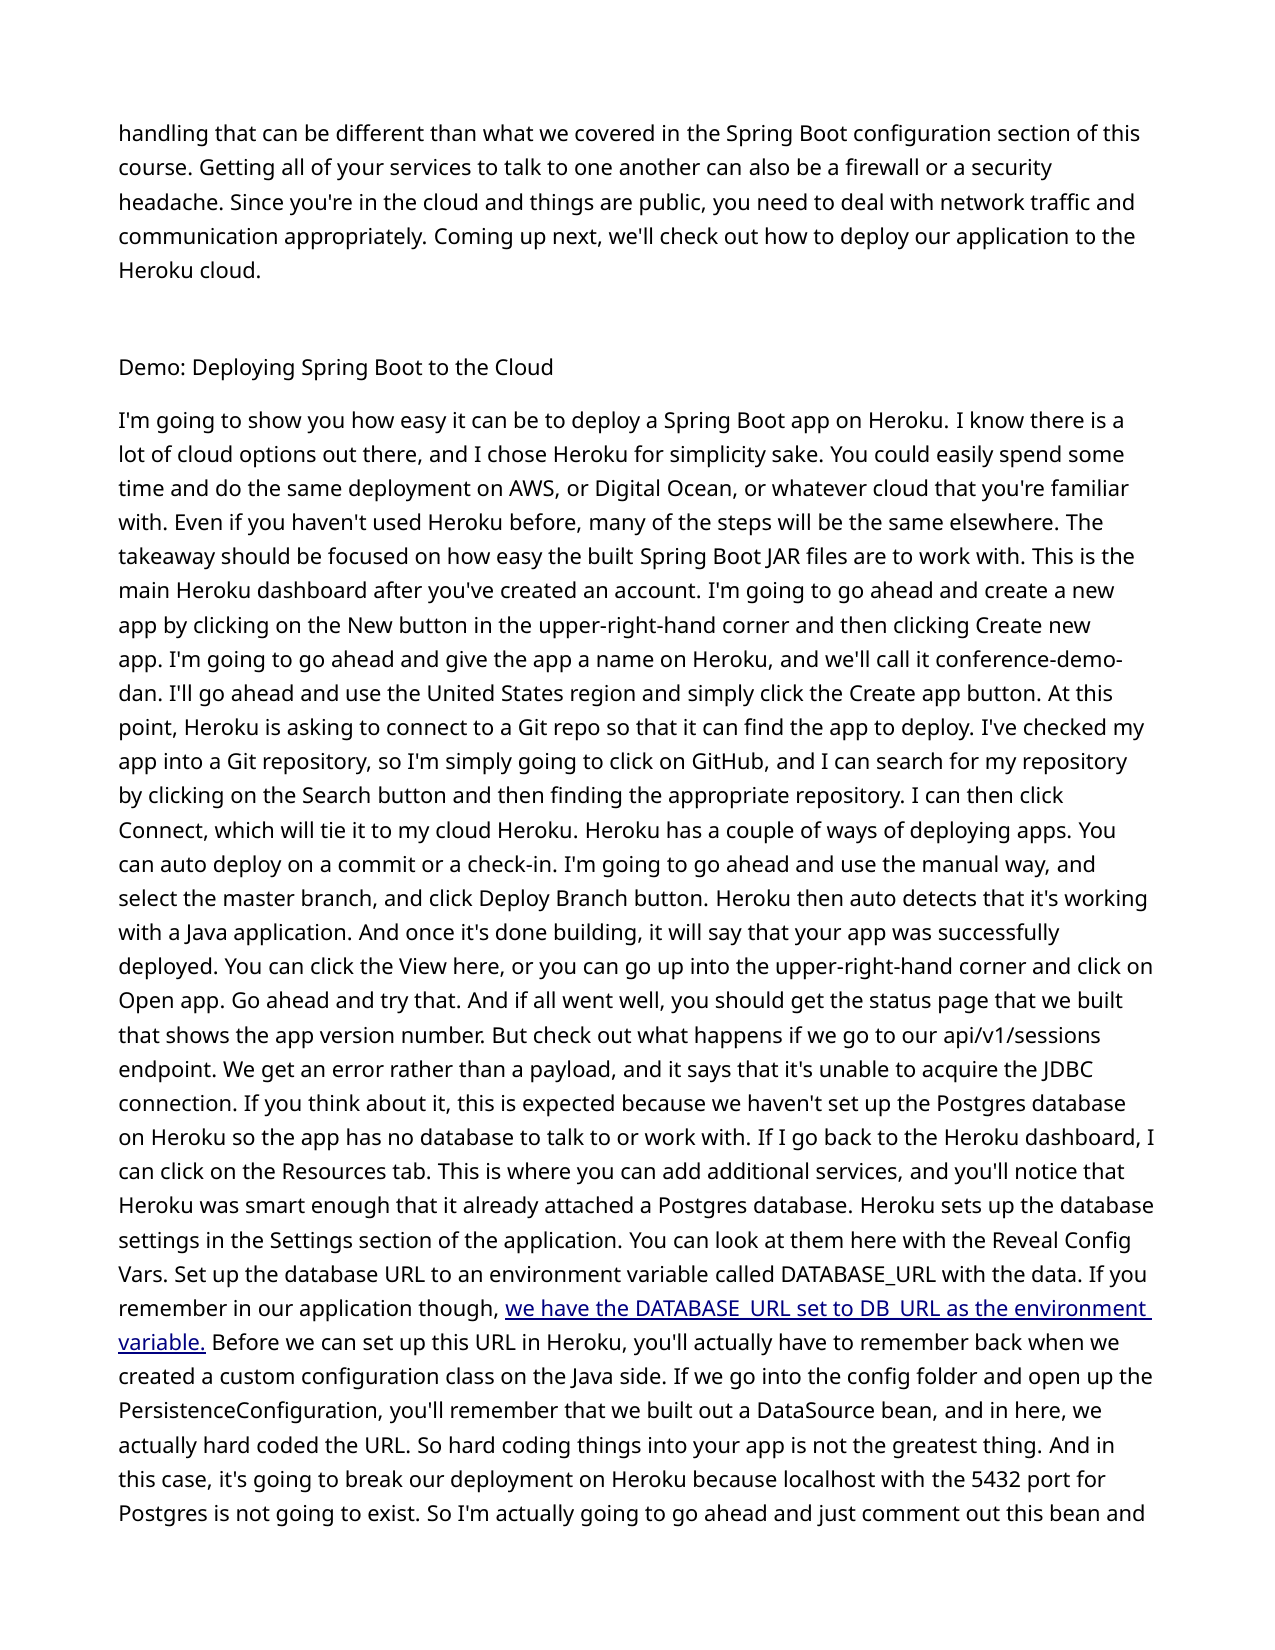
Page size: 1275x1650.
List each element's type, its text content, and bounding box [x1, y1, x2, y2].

text handling that can be different than what we covered in the Spring Boot configuration section of this course. Getting all of your services to talk to one another can also be a firewall or a security headache. Since you're in the cloud and things are public, you need to deal with network traffic and communication appropriately. Coming up next, we'll check out how to deploy our application to the Heroku cloud. [118, 118, 1157, 284]
subtitle Demo: Deploying Spring Boot to the Cloud [118, 351, 1157, 381]
text I'm going to show you how easy it can be to deploy a Spring Boot app on Heroku. I know there is a lot of cloud options out there, and I chose Heroku for simplicity sake. You could easily spend some time and do the same deployment on AWS, or Digital Ocean, or whatever cloud that you're familiar with. Even if you haven't used Heroku before, many of the steps will be the same elsewhere. The takeaway should be focused on how easy the built Spring Boot JAR files are to work with. This is the main Heroku dashboard after you've created an account. I'm going to go ahead and create a new app by clicking on the New button in the upper-right-hand corner and then clicking Create new app. I'm going to go ahead and give the app a name on Heroku, and we'll call it conference-demo-dan. I'll go ahead and use the United States region and simply click the Create app button. At this point, Heroku is asking to connect to a Git repo so that it can find the app to deploy. I've checked my app into a Git repository, so I'm simply going to click on GitHub, and I can search for my repository by clicking on the Search button and then finding the appropriate repository. I can then click Connect, which will tie it to my cloud Heroku. Heroku has a couple of ways of deploying apps. You can auto deploy on a commit or a check-in. I'm going to go ahead and use the manual way, and select the master branch, and click Deploy Branch button. Heroku then auto detects that it's working with a Java application. And once it's done building, it will say that your app was successfully deployed. You can click the View here, or you can go up into the upper-right-hand corner and click on Open app. Go ahead and try that. And if all went well, you should get the status page that we built that shows the app version number. But check out what happens if we go to our api/v1/sessions endpoint. We get an error rather than a payload, and it says that it's unable to acquire the JDBC connection. If you think about it, this is expected because we haven't set up the Postgres database on Heroku so the app has no database to talk to or work with. If I go back to the Heroku dashboard, I can click on the Resources tab. This is where you can add additional services, and you'll notice that Heroku was smart enough that it already attached a Postgres database. Heroku sets up the database settings in the Settings section of the application. You can look at them here with the Reveal Config Vars. Set up the database URL to an environment variable called DATABASE_URL with the data. If you remember in our application though, we have the DATABASE_URL set to DB_URL as the environment variable. Before we can set up this URL in Heroku, you'll actually have to remember back when we created a custom configuration class on the Java side. If we go into the config folder and open up the PersistenceConfiguration, you'll remember that we built out a DataSource bean, and in here, we actually hard coded the URL. So hard coding things into your app is not the greatest thing. And in this case, it's going to break our deployment on Heroku because localhost with the 5432 port for Postgres is not going to exist. So I'm actually going to go ahead and just comment out this bean and [118, 405, 1157, 1528]
